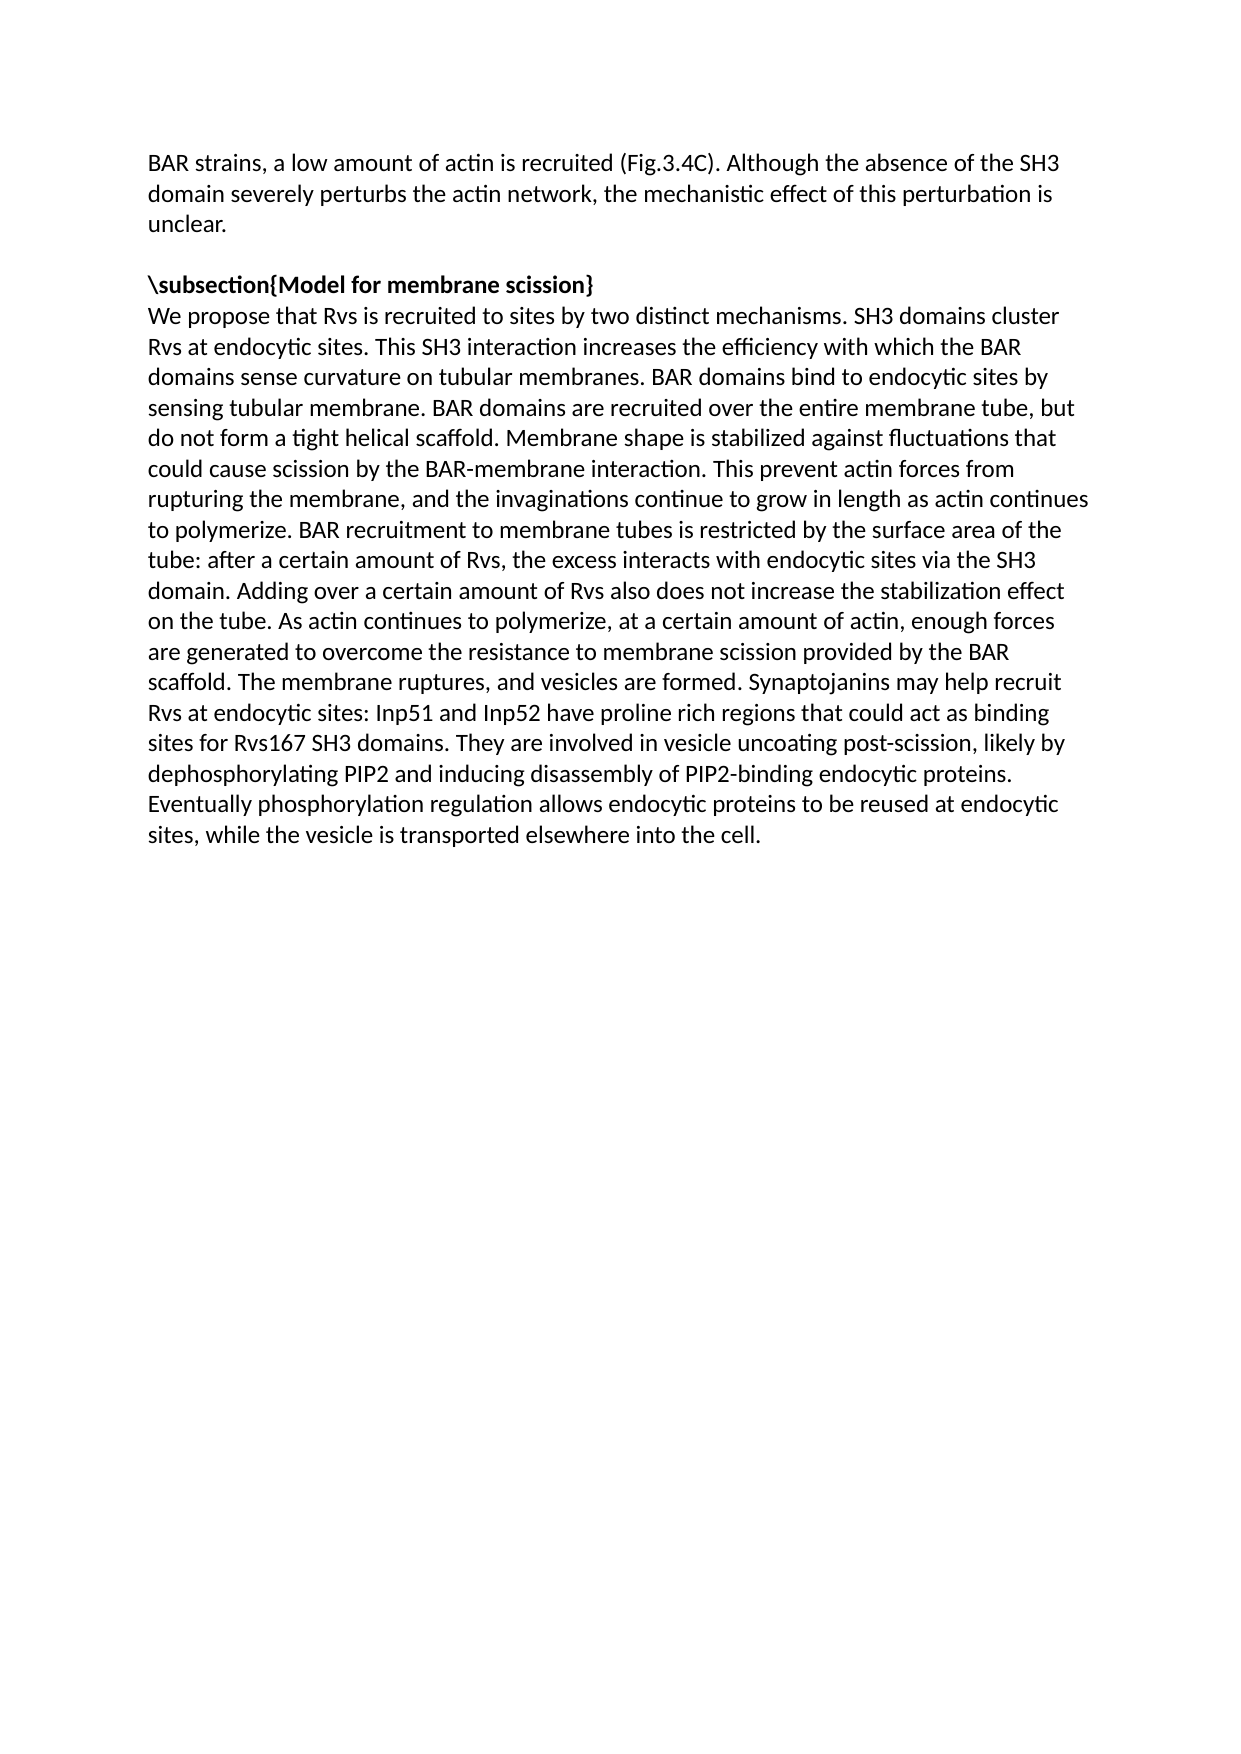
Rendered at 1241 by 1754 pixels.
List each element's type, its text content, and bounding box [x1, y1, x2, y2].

text \subsection{Model for membrane scission} [148, 270, 1093, 300]
text BAR strains, a low amount of actin is recruited (Fig.3.4C). Although the absence of the SH3 domain severely perturbs the actin network, the mechanistic effect of this perturbation is unclear. [148, 148, 1093, 239]
text We propose that Rvs is recruited to sites by two distinct mechanisms. SH3 domains cluster Rvs at endocytic sites. This SH3 interaction increases the efficiency with which the BAR domains sense curvature on tubular membranes. BAR domains bind to endocytic sites by sensing tubular membrane. BAR domains are recruited over the entire membrane tube, but do not form a tight helical scaffold. Membrane shape is stabilized against fluctuations that could cause scission by the BAR-membrane interaction. This prevent actin forces from rupturing the membrane, and the invaginations continue to grow in length as actin continues to polymerize. BAR recruitment to membrane tubes is restricted by the surface area of the tube: after a certain amount of Rvs, the excess interacts with endocytic sites via the SH3 domain. Adding over a certain amount of Rvs also does not increase the stabilization effect on the tube. As actin continues to polymerize, at a certain amount of actin, enough forces are generated to overcome the resistance to membrane scission provided by the BAR scaffold. The membrane ruptures, and vesicles are formed. Synaptojanins may help recruit Rvs at endocytic sites: Inp51 and Inp52 have proline rich regions that could act as binding sites for Rvs167 SH3 domains. They are involved in vesicle uncoating post-scission, likely by dephosphorylating PIP2 and inducing disassembly of PIP2-binding endocytic proteins. Eventually phosphorylation regulation allows endocytic proteins to be reused at endocytic sites, while the vesicle is transported elsewhere into the cell. [148, 300, 1093, 849]
